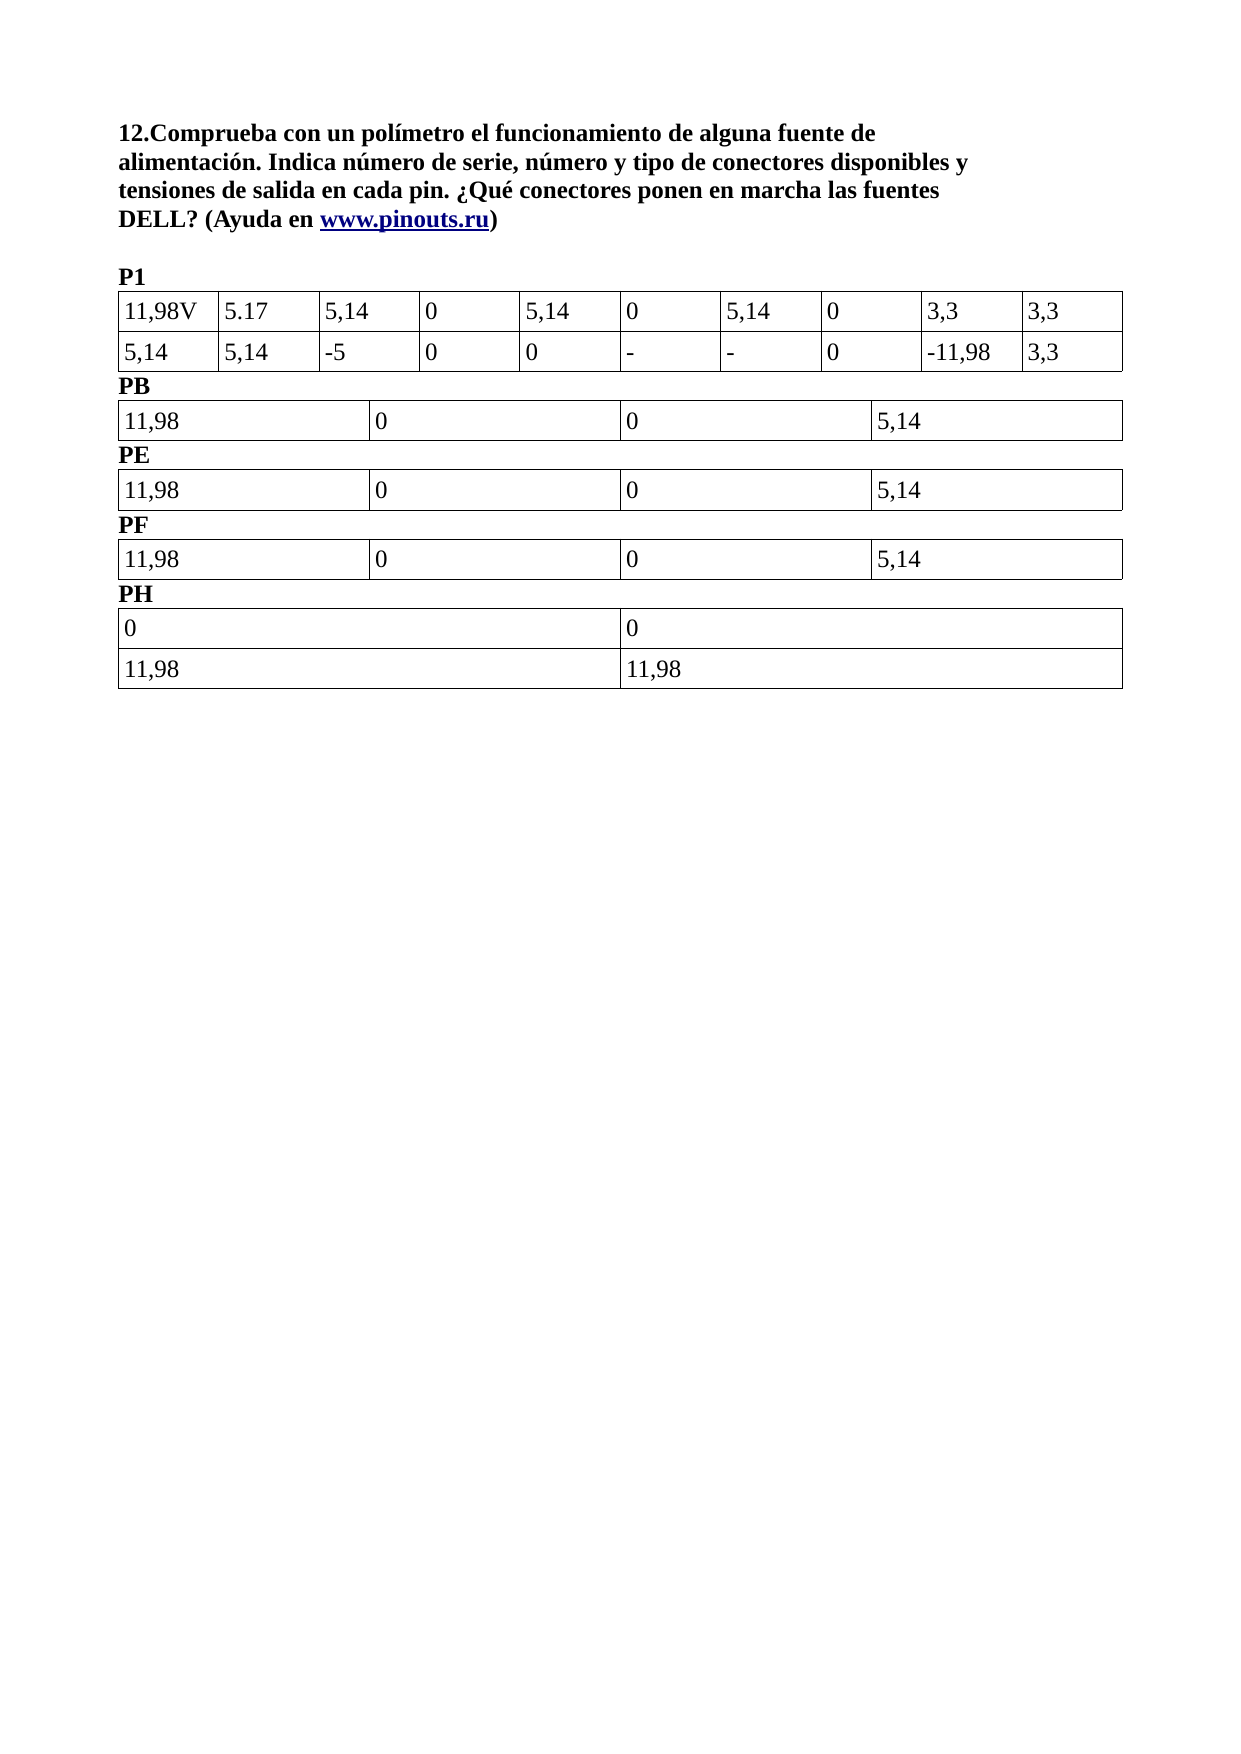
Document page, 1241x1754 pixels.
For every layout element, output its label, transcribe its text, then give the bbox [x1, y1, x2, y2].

table_header 5,14 [320, 292, 419, 331]
text alimentación. Indica número de serie, número y tipo de conectores disponibles y [118, 147, 1122, 176]
table_cell - [721, 332, 821, 371]
text PB [118, 372, 1122, 400]
table_header 11,98 [119, 401, 369, 440]
text P1 [118, 262, 1122, 291]
table_header 0 [621, 540, 871, 579]
table_header 0 [420, 292, 519, 331]
table_header 11,98 [119, 540, 369, 579]
table_cell 11,98 [621, 649, 1122, 688]
table_cell 0 [822, 332, 921, 371]
table_header 5,14 [872, 540, 1122, 579]
table_cell -11,98 [922, 332, 1022, 371]
table_cell -5 [320, 332, 419, 371]
text PH [118, 580, 1122, 608]
table_header 5,14 [872, 401, 1122, 440]
table_header 0 [822, 292, 921, 331]
table_header 5,14 [520, 292, 620, 331]
table_cell 0 [520, 332, 620, 371]
table_cell 5,14 [119, 332, 218, 371]
table_header 11,98V [119, 292, 218, 331]
table_header 11,98 [119, 470, 369, 509]
text PF [118, 511, 1122, 538]
table_cell 0 [420, 332, 519, 371]
text PE [118, 441, 1122, 469]
table_header 0 [621, 292, 720, 331]
table_header 0 [370, 401, 620, 440]
table_cell 3,3 [1023, 332, 1122, 371]
table_header 5.17 [219, 292, 319, 331]
table_header 0 [621, 609, 1122, 648]
table_header 3,3 [922, 292, 1022, 331]
table_header 3,3 [1023, 292, 1122, 331]
table_cell 5,14 [219, 332, 319, 371]
text 12.Comprueba con un polímetro el funcionamiento de alguna fuente de [118, 118, 1122, 147]
text DELL? (Ayuda en www.pinouts.ru) [118, 204, 1122, 233]
table_cell - [621, 332, 720, 371]
table_header 5,14 [872, 470, 1122, 509]
table_header 0 [119, 609, 620, 648]
table_cell 11,98 [119, 649, 620, 688]
table_header 5,14 [721, 292, 821, 331]
table_header 0 [370, 470, 620, 509]
table_header 0 [621, 401, 871, 440]
text tensiones de salida en cada pin. ¿Qué conectores ponen en marcha las fuentes [118, 176, 1122, 204]
table_header 0 [370, 540, 620, 579]
table_header 0 [621, 470, 871, 509]
